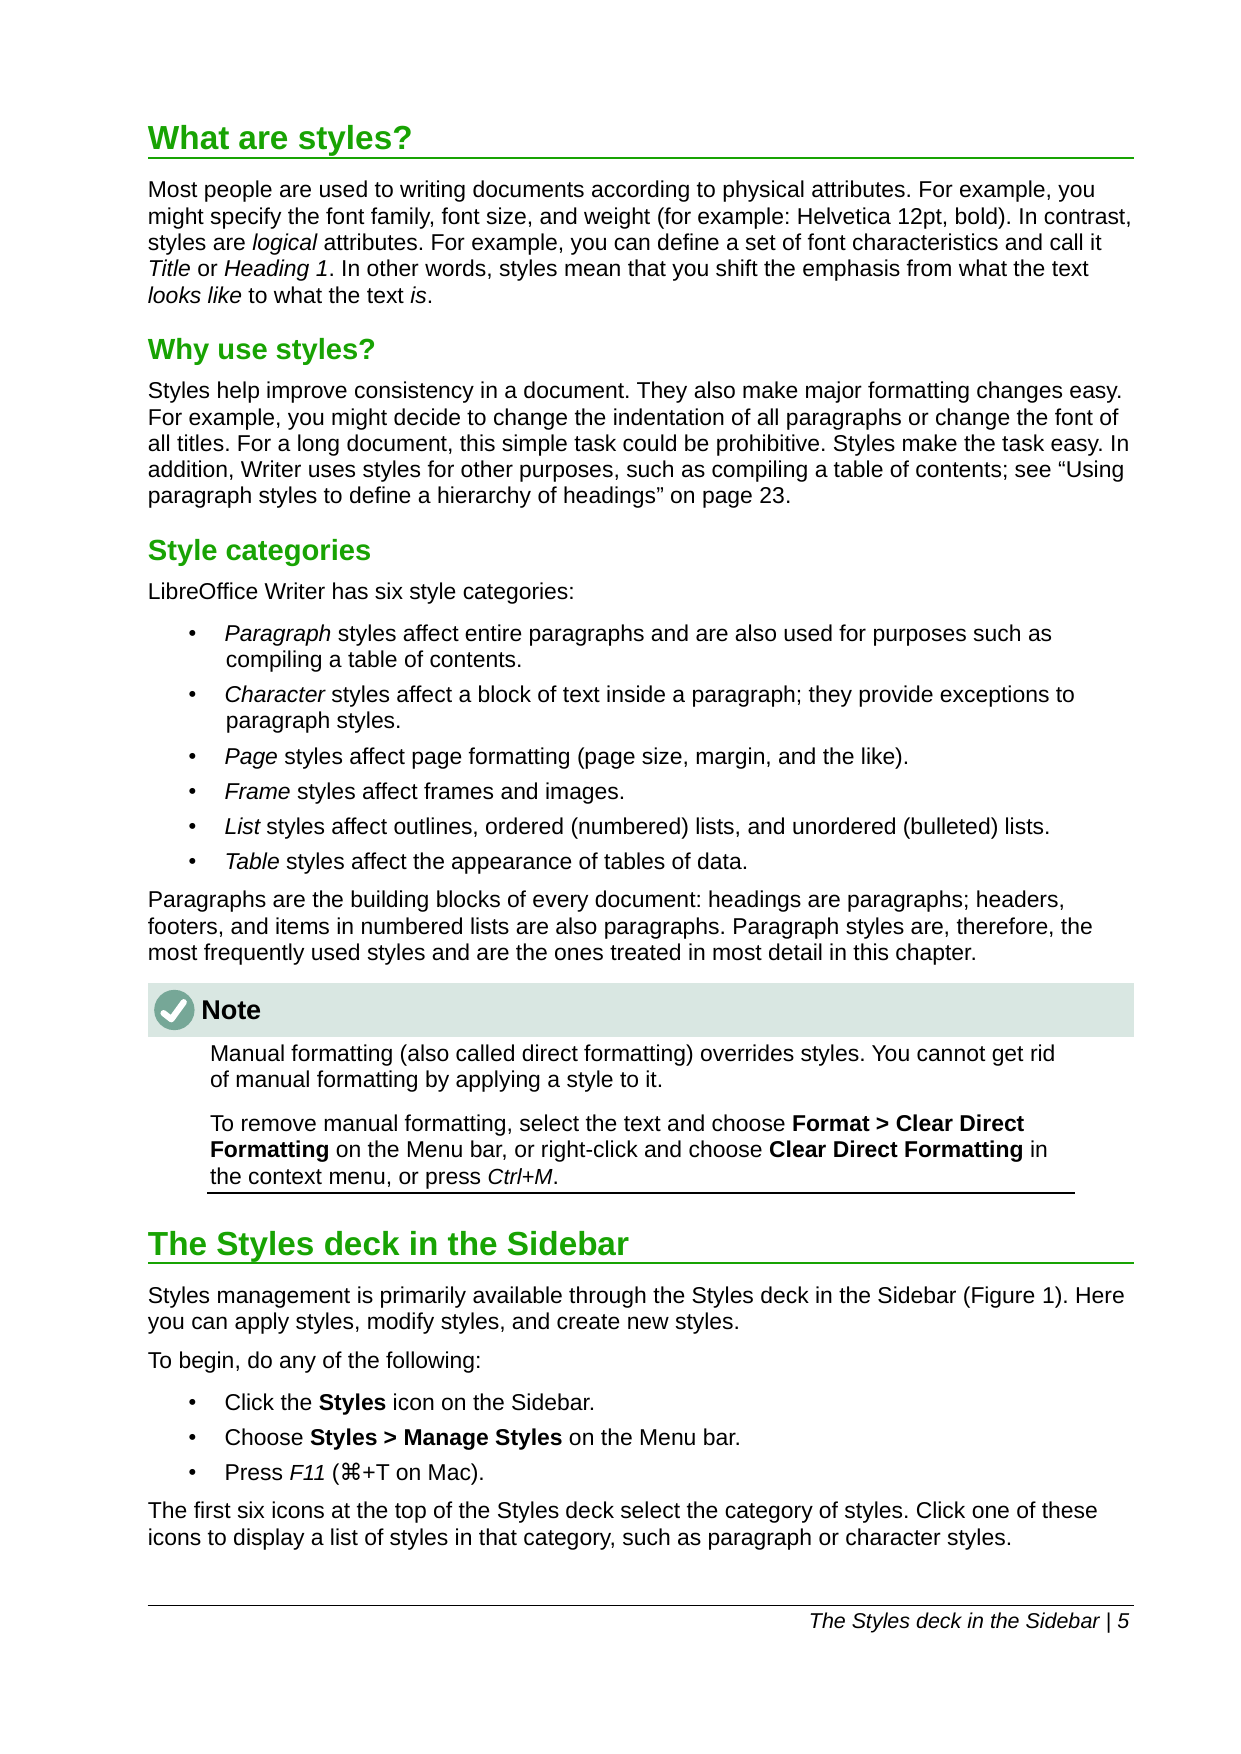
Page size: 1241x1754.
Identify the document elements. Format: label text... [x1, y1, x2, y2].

text Styles help improve consistency in a document. They also make major formatting changes easy. For example, you might decide to change the indentation of all paragraphs or change the font of all titles. For a long document, this simple task could be prohibitive. Styles make the task easy. In addition, Writer uses styles for other purposes, such as compiling a table of contents; see “Using paragraph styles to define a hierarchy of headings” on page 23. [148, 377, 1134, 509]
subtitle Note [148, 983, 1134, 1037]
text The first six icons at the top of the Styles deck select the category of styles. Click one of these icons to display a list of styles in that category, such as paragraph or character styles. [148, 1497, 1134, 1550]
subtitle Style categories [148, 532, 1134, 566]
list Press F11 (⌘+T on Mac). [185, 1456, 1134, 1489]
subtitle The Styles deck in the Sidebar [148, 1224, 1134, 1262]
text Most people are used to writing documents according to physical attributes. For example, you might specify the font family, font size, and weight (for example: Helvetica 12pt, bold). In contrast, styles are logical attributes. For example, you can define a set of font characteristics and call it Title or Heading 1. In other words, styles mean that you shift the emphasis from what the text looks like to what the text is. [148, 176, 1134, 308]
list Table styles affect the appearance of tables of data. [185, 845, 1134, 878]
list LibreOffice Writer has six style categories: [148, 578, 1134, 604]
list Page styles affect page formatting (page size, margin, and the like). [185, 740, 1134, 769]
list Choose Styles > Manage Styles on the Menu bar. [185, 1421, 1134, 1451]
list Frame styles affect frames and images. [185, 775, 1134, 804]
text Styles management is primarily available through the Styles deck in the Sidebar (Figure 1). Here you can apply styles, modify styles, and create new styles. [148, 1282, 1134, 1335]
subtitle Why use styles? [148, 332, 1134, 365]
text To remove manual formatting, select the text and choose Format > Clear Direct Formatting on the Menu bar, or right-click and choose Clear Direct Formatting in the context menu, or press Ctrl+M. [207, 1107, 1075, 1192]
list List styles affect outlines, ordered (numbered) lists, and unordered (bulleted) lists. [185, 810, 1134, 839]
text Paragraphs are the building blocks of every document: headings are paragraphs; headers, footers, and items in numbered lists are also paragraphs. Paragraph styles are, therefore, the most frequently used styles and are the ones treated in most detail in this chapter. [148, 886, 1134, 966]
list Character styles affect a block of text inside a paragraph; they provide exceptions to paragraph styles. [185, 678, 1134, 734]
list Paragraph styles affect entire paragraphs and are also used for purposes such as compiling a table of contents. [185, 617, 1134, 672]
subtitle What are styles? [148, 118, 1134, 157]
list Click the Styles icon on the Sidebar. [185, 1386, 1134, 1415]
list To begin, do any of the following: [148, 1347, 1134, 1373]
text Manual formatting (also called direct formatting) overrides styles. You cannot get rid of manual formatting by applying a style to it. [207, 1037, 1075, 1092]
